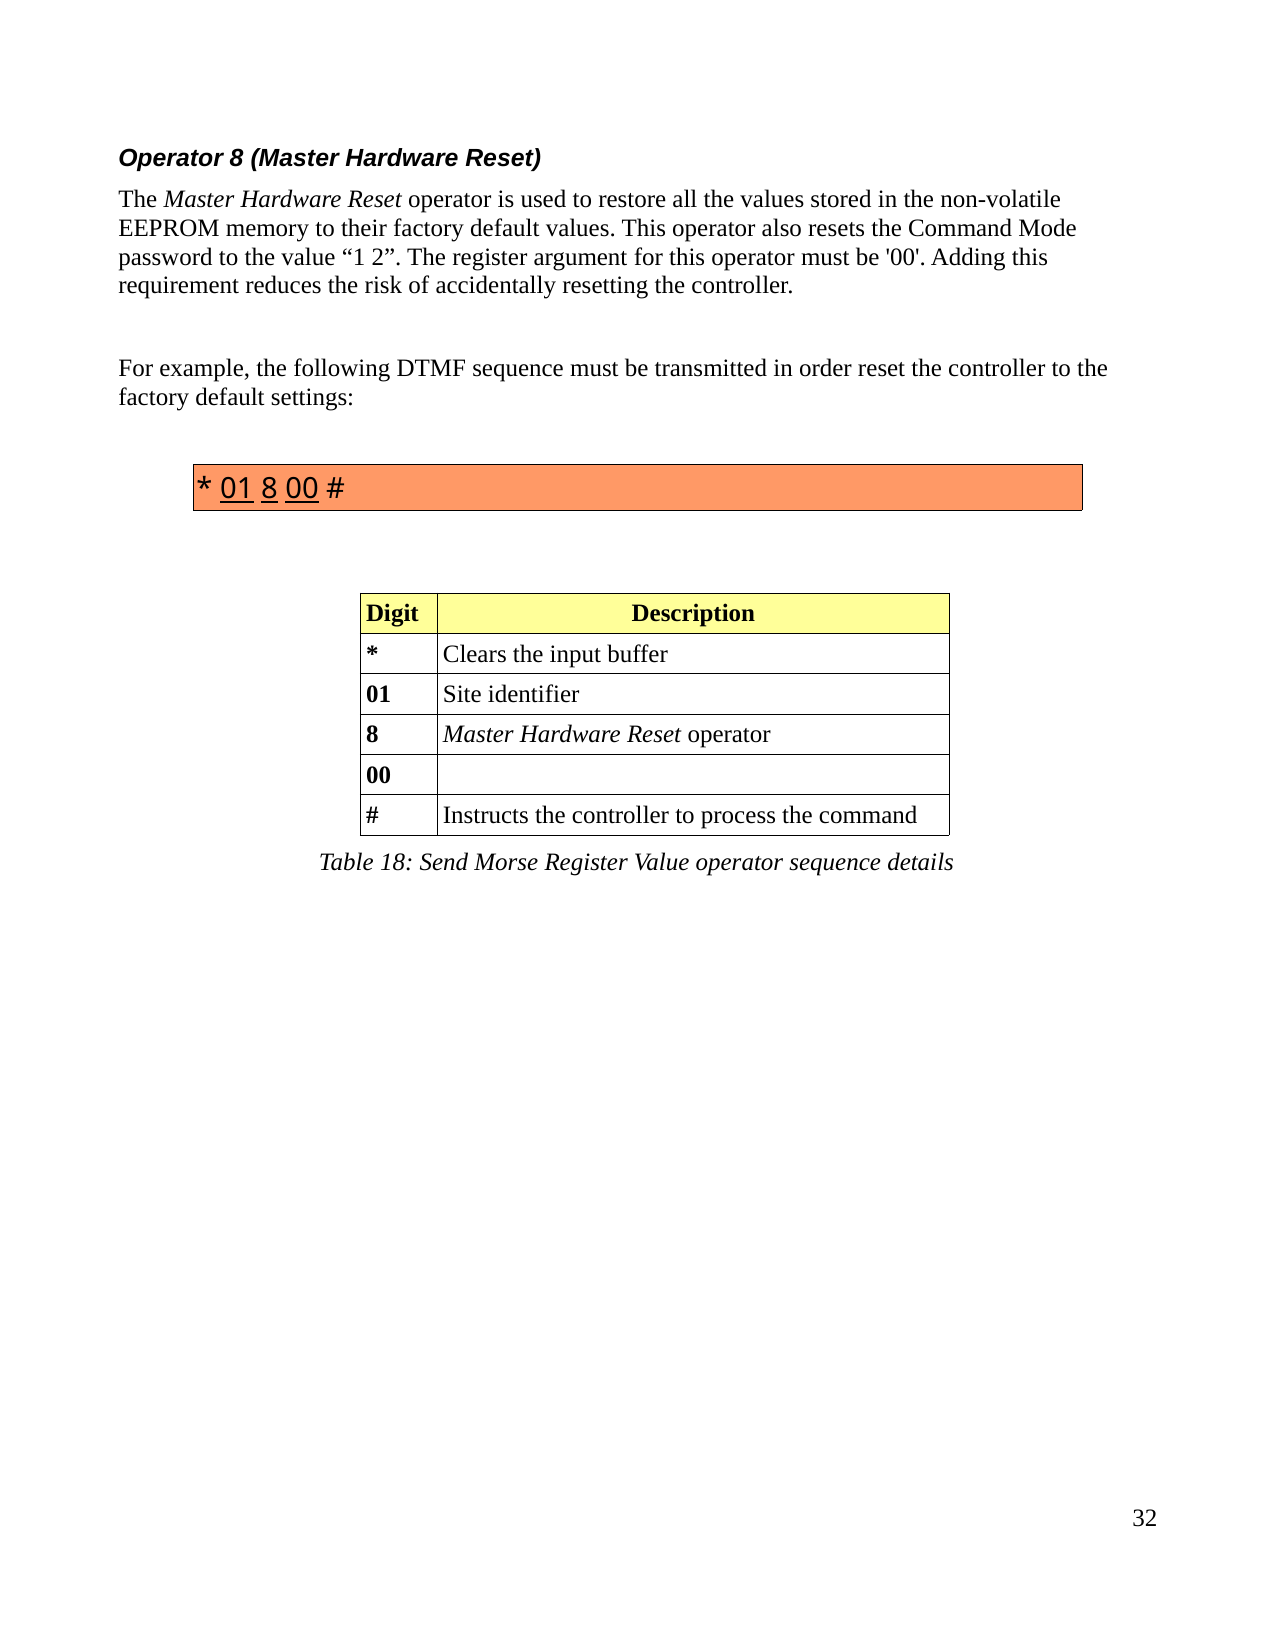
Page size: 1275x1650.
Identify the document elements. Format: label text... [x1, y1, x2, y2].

table_cell # [361, 795, 437, 834]
table_cell Site identifier [438, 674, 949, 713]
text * 01 8 00 # [194, 465, 1082, 510]
table_header Digit [361, 594, 437, 633]
table_cell [438, 755, 949, 794]
table_cell Clears the input buffer [438, 634, 949, 673]
table_cell 00 [361, 755, 437, 794]
table_cell Instructs the controller to process the command [438, 795, 949, 834]
table_cell 01 [361, 674, 437, 713]
text For example, the following DTMF sequence must be transmitted in order reset the controller to the factory default settings: [118, 353, 1157, 410]
table_cell Master Hardware Reset operator [438, 715, 949, 754]
text The Master Hardware Reset operator is used to restore all the values stored in the non-volatile EEPROM memory to their factory default values. This operator also resets the Command Mode password to the value “1 2”. The register argument for this operator must be '00'. Adding this requirement reduces the risk of accidentally resetting the controller. [118, 184, 1157, 299]
table_header Description [438, 594, 949, 633]
table_cell * [361, 634, 437, 673]
subtitle Operator 8 (Master Hardware Reset) [118, 143, 1157, 172]
table_cell 8 [361, 715, 437, 754]
text Table 18: Send Morse Register Value operator sequence details [118, 847, 1157, 876]
